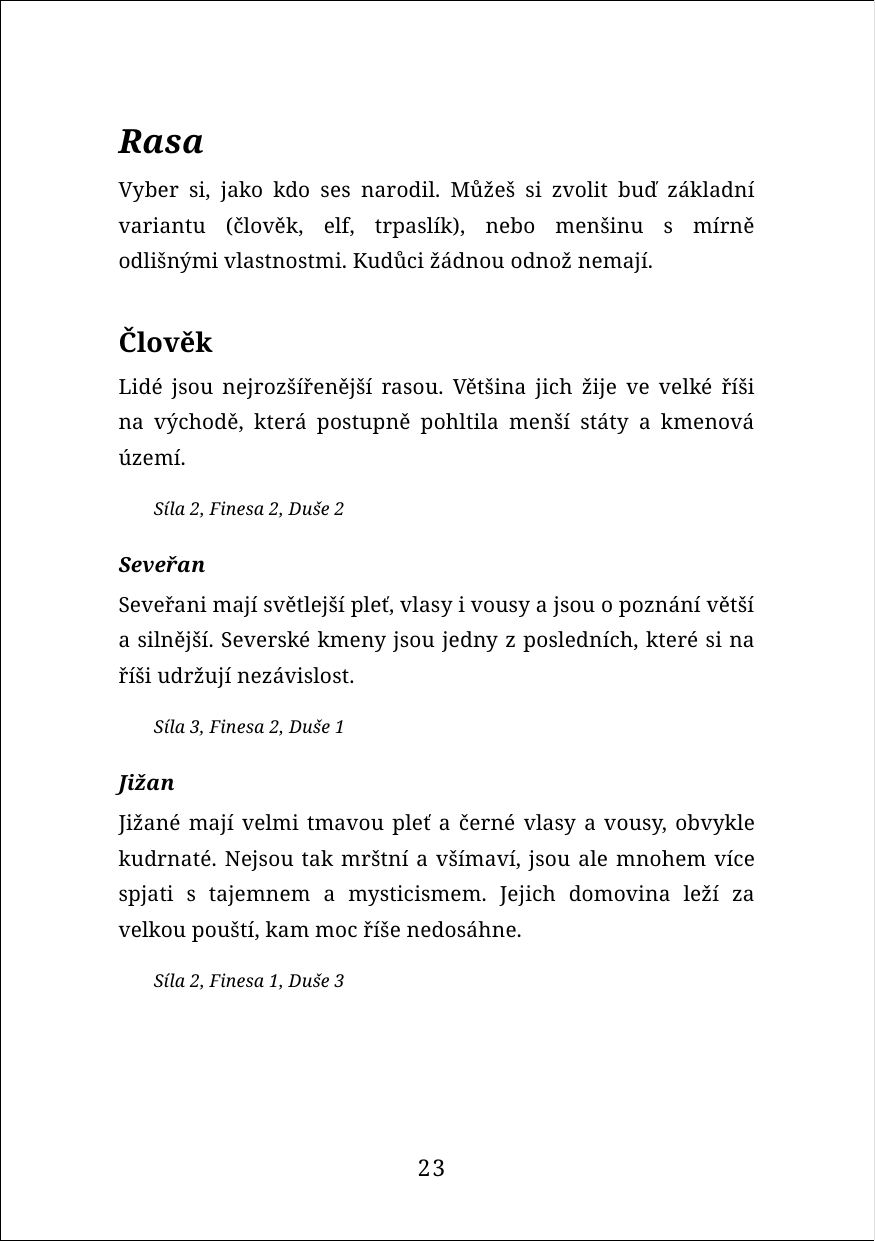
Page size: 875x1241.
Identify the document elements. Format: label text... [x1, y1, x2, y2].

list Síla 2, Finesa 2, Duše 2 [154, 496, 756, 520]
text Seveřani mají světlejší pleť, vlasy i vousy a jsou o poznání větší a silnější. Severské kmeny jsou jedny z posledních, které si na říši udržují nezávislost. [118, 590, 756, 689]
text Lidé jsou nejrozšířenější rasou. Většina jich žije ve velké říši na východě, která postupně pohltila menší státy a kmenová území. [118, 372, 756, 471]
text Vyber si, jako kdo ses narodil. Můžeš si zvolit buď základní variantu (člověk, elf, trpaslík), nebo menšinu s mírně odlišnými vlastnostmi. Kudůci žádnou odnož nemají. [118, 175, 756, 275]
subtitle Rasa [118, 118, 756, 164]
subtitle Jižan [118, 768, 756, 796]
subtitle Seveřan [118, 550, 756, 578]
list Síla 2, Finesa 1, Duše 3 [154, 968, 756, 992]
subtitle Člověk [118, 323, 756, 360]
list Síla 3, Finesa 2, Duše 1 [154, 714, 756, 738]
text Jižané mají velmi tmavou pleť a černé vlasy a vousy, obvykle kudrnaté. Nejsou tak mrštní a všímaví, jsou ale mnohem více spjati s tajemnem a mysticismem. Jejich domovina leží za velkou pouští, kam moc říše nedosáhne. [118, 808, 756, 943]
